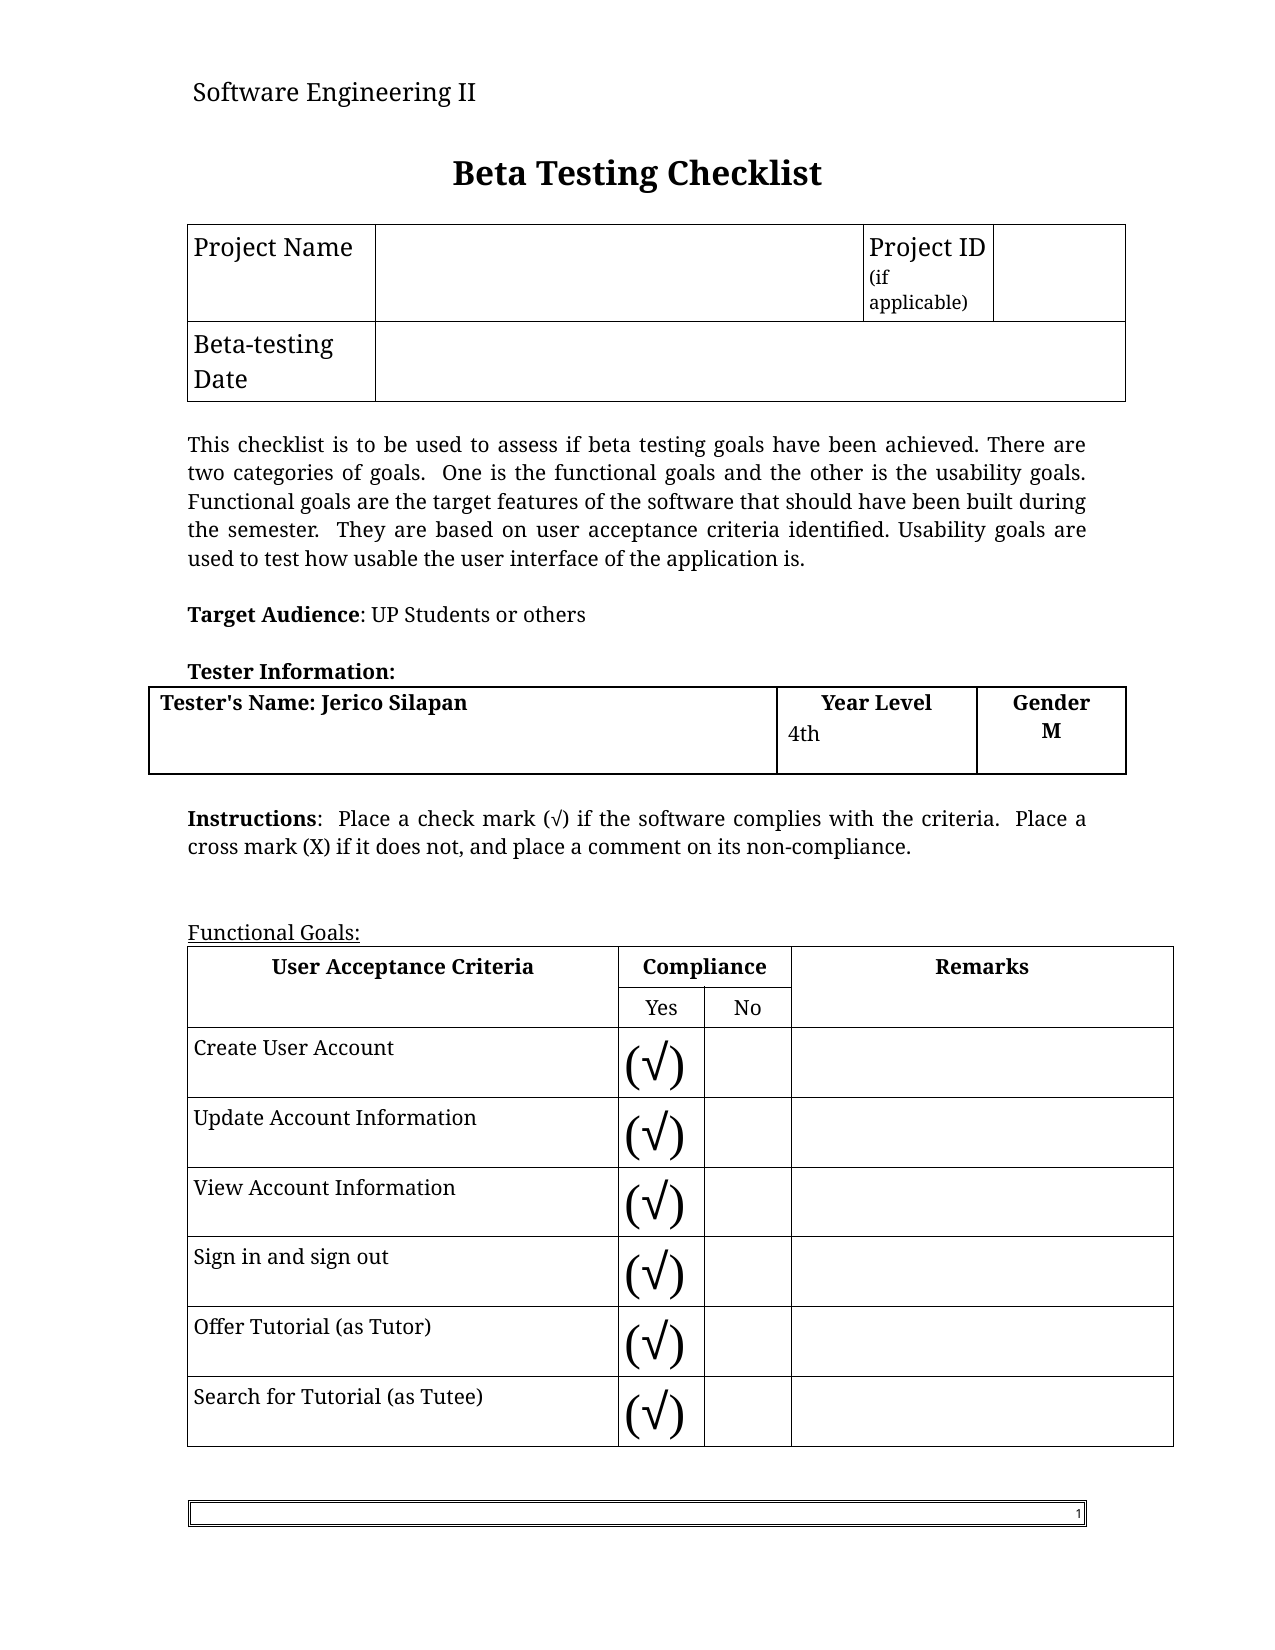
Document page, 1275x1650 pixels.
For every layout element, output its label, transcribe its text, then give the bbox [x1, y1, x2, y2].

table_cell [792, 1168, 1173, 1236]
table_cell [705, 1168, 791, 1236]
text This checklist is to be used to assess if beta testing goals have been achieved. There are two categories of goals. One is the functional goals and the other is the usability goals. Functional goals are the target features of the software that should have been built during the semester. They are based on user acceptance criteria identified. Usability goals are used to test how usable the user interface of the application is. [187, 430, 1087, 572]
table_cell [792, 1307, 1173, 1376]
table_cell (√) [619, 1307, 704, 1376]
table_header Compliance [619, 947, 791, 986]
table_cell [792, 1098, 1173, 1166]
table_cell Update Account Information [188, 1098, 618, 1166]
table_header Remarks [792, 947, 1173, 1027]
table_cell No [705, 988, 791, 1027]
table_cell View Account Information [188, 1168, 618, 1236]
table_cell [705, 1307, 791, 1376]
text Tester Information: [187, 657, 1087, 686]
table_cell 4th [778, 717, 976, 773]
text Target Audience: UP Students or others [187, 601, 1087, 629]
text Functional Goals: [187, 918, 1087, 946]
table_header Gender M [978, 688, 1125, 773]
table_cell [792, 1028, 1173, 1097]
table_header [376, 225, 863, 321]
table_header Project Name [188, 225, 375, 321]
table_cell Yes [619, 988, 704, 1027]
table_cell Offer Tutorial (as Tutor) [188, 1307, 618, 1376]
table_cell [376, 322, 1125, 401]
text Beta Testing Checklist [187, 150, 1087, 195]
table_header Tester's Name: Jerico Silapan [150, 688, 776, 773]
table_cell [705, 1098, 791, 1166]
table_cell [705, 1377, 791, 1446]
table_cell Create User Account [188, 1028, 618, 1097]
table_header Project ID (if applicable) [864, 225, 993, 321]
table_cell [705, 1237, 791, 1306]
table_header Year Level [778, 688, 976, 717]
table_cell Sign in and sign out [188, 1237, 618, 1306]
text Instructions: Place a check mark (√) if the software complies with the criteria. Place a cross mark (X) if it does not, and place a comment on its non-compliance. [187, 804, 1087, 861]
table_cell (√) [619, 1098, 704, 1166]
table_cell [705, 1028, 791, 1097]
table_header [994, 225, 1125, 321]
table_header User Acceptance Criteria [188, 947, 618, 1027]
table_cell [792, 1377, 1173, 1446]
table_cell (√) [619, 1377, 704, 1446]
table_cell (√) [619, 1168, 704, 1236]
table_cell Beta-testing Date [188, 322, 375, 401]
table_cell (√) [619, 1028, 704, 1097]
table_cell Search for Tutorial (as Tutee) [188, 1377, 618, 1446]
table_cell [792, 1237, 1173, 1306]
table_cell (√) [619, 1237, 704, 1306]
